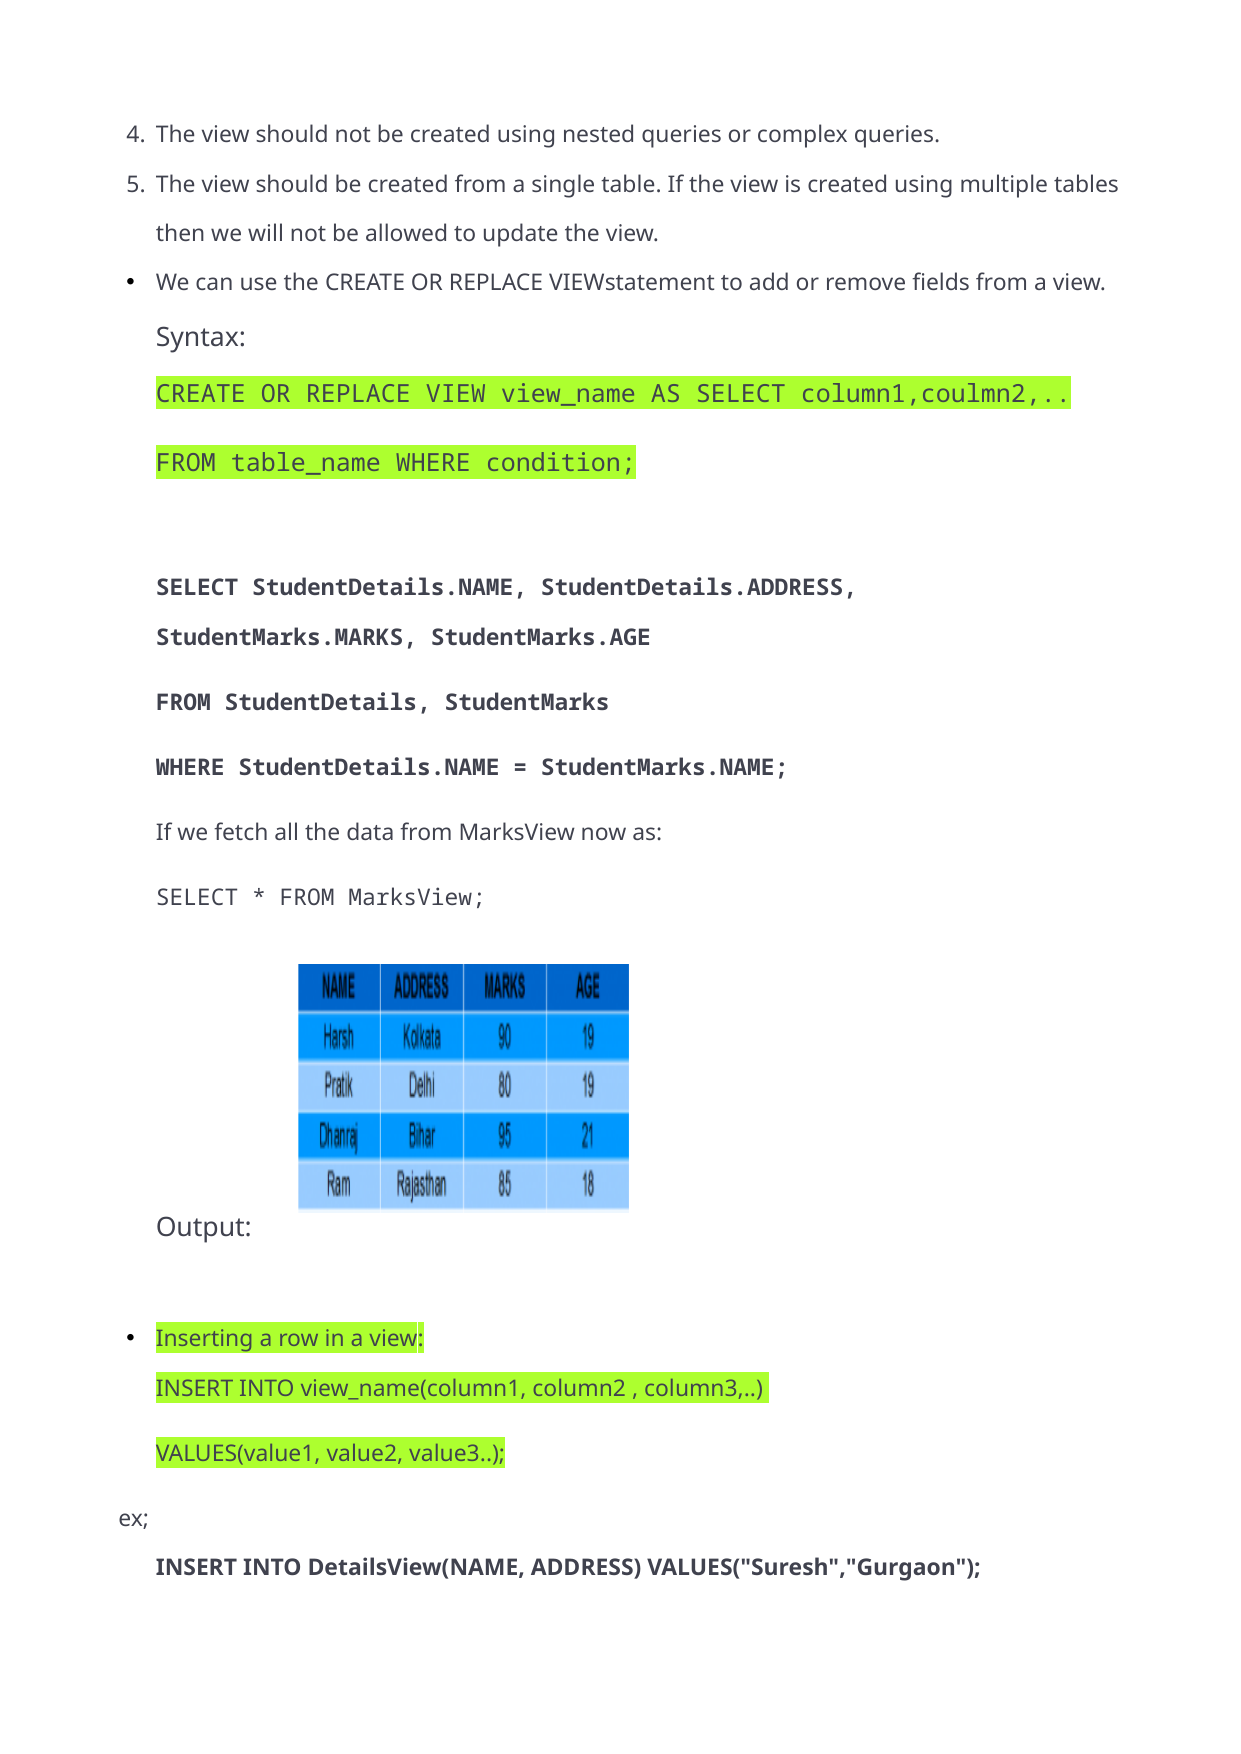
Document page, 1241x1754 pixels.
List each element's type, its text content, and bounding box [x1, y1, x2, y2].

list Output: [156, 946, 1122, 1301]
list FROM StudentDetails, StudentMarks [156, 686, 1122, 717]
list CREATE OR REPLACE VIEW view_name AS SELECT column1,coulmn2,.. [156, 376, 1122, 409]
list FROM table_name WHERE condition; [156, 445, 1122, 479]
list Inserting a row in a view: [156, 1322, 1122, 1353]
list WHERE StudentDetails.NAME = StudentMarks.NAME; [156, 751, 1122, 782]
list SELECT StudentDetails.NAME, StudentDetails.ADDRESS, StudentMarks.MARKS, StudentMarks.AGE [156, 571, 1122, 652]
picture [298, 964, 629, 1213]
list The view should be created from a single table. If the view is created using multiple tables then we will not be allowed to update the view. [156, 167, 1122, 248]
list We can use the CREATE OR REPLACE VIEWstatement to add or remove fields from a view. Syntax: [156, 266, 1122, 354]
list SELECT * FROM MarksView; [156, 881, 1122, 912]
list The view should not be created using nested queries or complex queries. [156, 118, 1122, 149]
list INSERT INTO DetailsView(NAME, ADDRESS) VALUES("Suresh","Gurgaon"); [156, 1551, 1122, 1582]
list INSERT INTO view_name(column1, column2 , column3,..) [156, 1372, 1122, 1403]
list If we fetch all the data from MarksView now as: [156, 816, 1122, 847]
list VALUES(value1, value2, value3..); [156, 1437, 1122, 1468]
list ex; [118, 1502, 1122, 1533]
